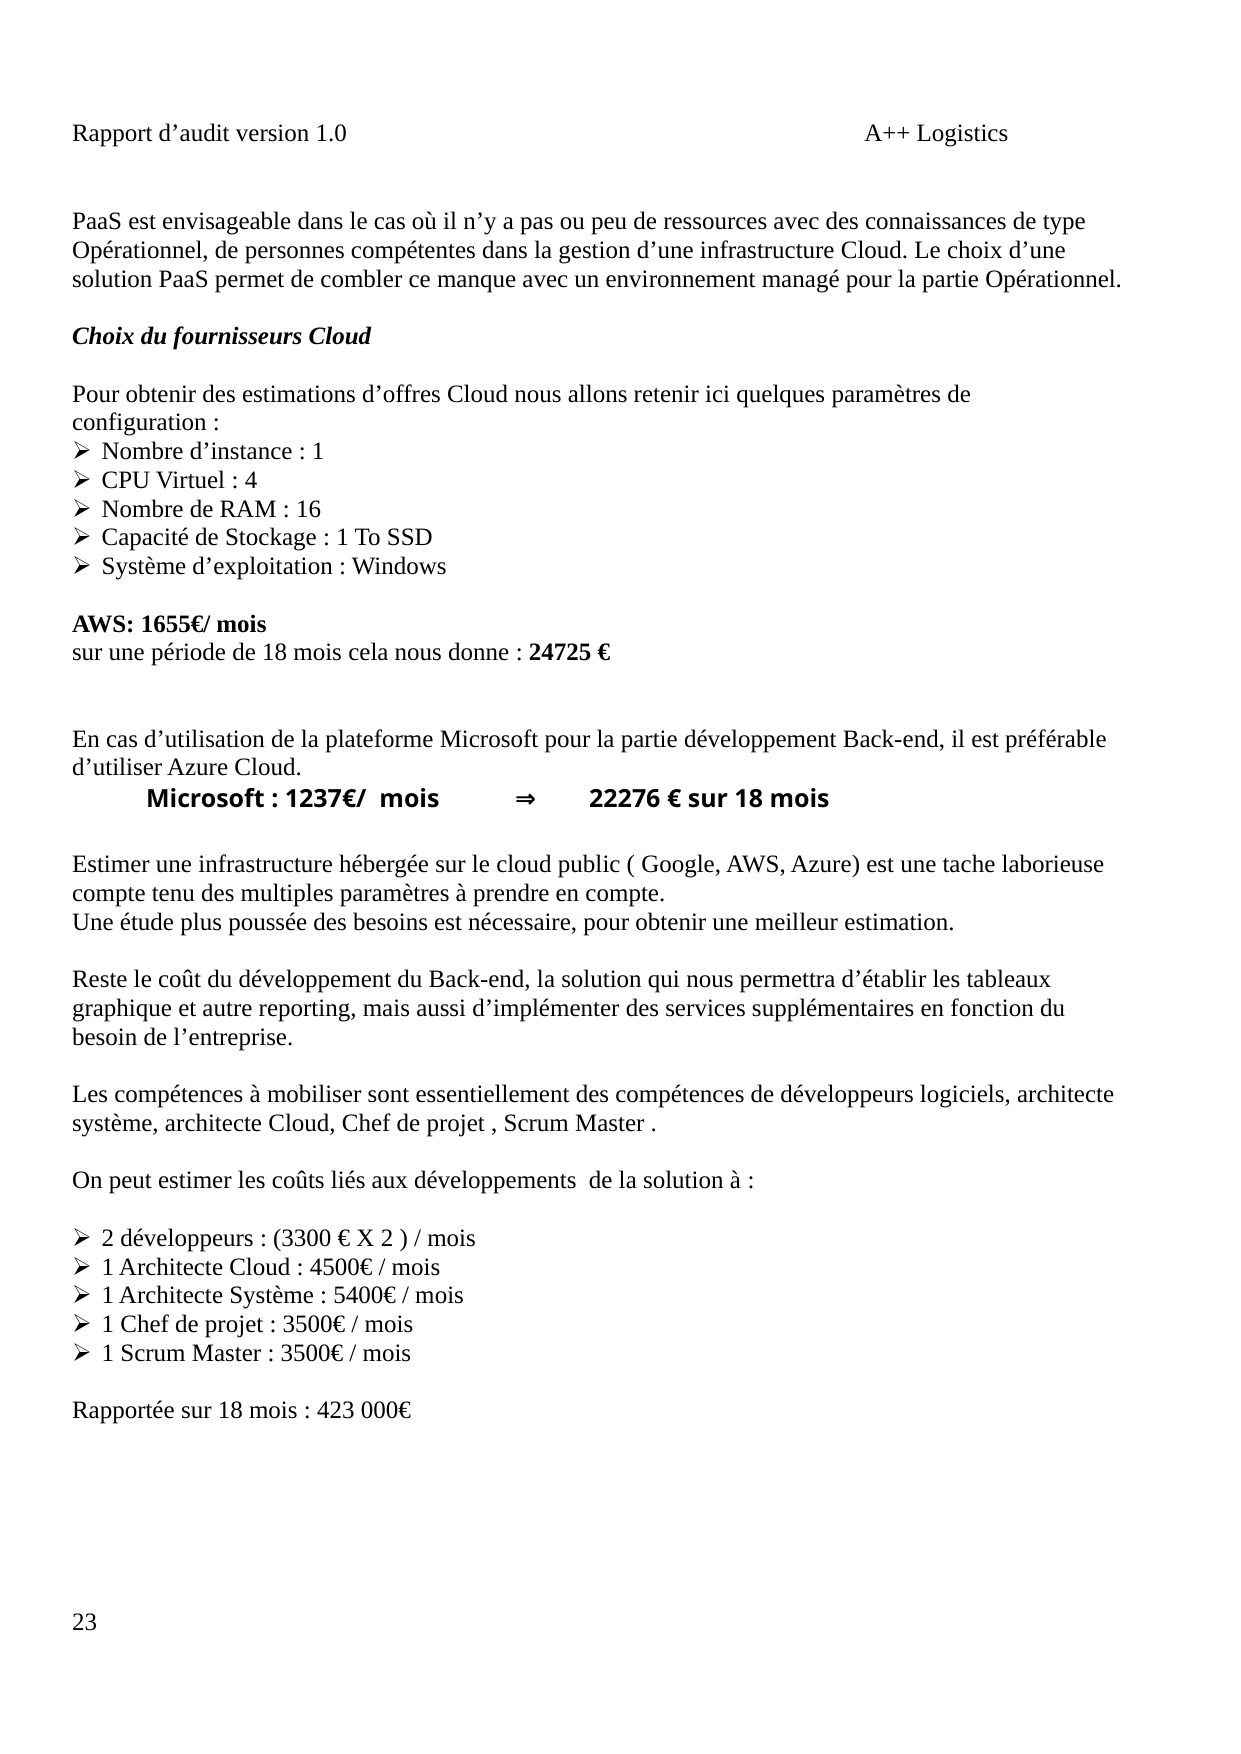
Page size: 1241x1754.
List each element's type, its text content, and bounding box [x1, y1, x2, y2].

list CPU Virtuel : 4 [72, 465, 1123, 494]
list 1 Scrum Master : 3500€ / mois [72, 1338, 1123, 1367]
list On peut estimer les coûts liés aux développements de la solution à : [72, 1166, 1123, 1194]
list Pour obtenir des estimations d’offres Cloud nous allons retenir ici quelques paramètres de configuration : [72, 379, 1123, 436]
list Capacité de Stockage : 1 To SSD [72, 522, 1123, 551]
list 2 développeurs : (3300 € X 2 ) / mois [72, 1223, 1123, 1252]
list Une étude plus poussée des besoins est nécessaire, pour obtenir une meilleur estimation. [72, 907, 1123, 936]
list 1 Architecte Système : 5400€ / mois [72, 1281, 1123, 1309]
list Choix du fournisseurs Cloud [72, 321, 1123, 350]
list Nombre d’instance : 1 [72, 436, 1123, 465]
list Nombre de RAM : 16 [72, 494, 1123, 522]
list PaaS est envisageable dans le cas où il n’y a pas ou peu de ressources avec des connaissances de type Opérationnel, de personnes compétentes dans la gestion d’une infrastructure Cloud. Le choix d’une solution PaaS permet de combler ce manque avec un environnement managé pour la partie Opérationnel. [72, 206, 1123, 292]
list 1 Chef de projet : 3500€ / mois [72, 1309, 1123, 1338]
list Rapportée sur 18 mois : 423 000€ [72, 1396, 1123, 1424]
list Microsoft : 1237€/ mois ⇒ 22276 € sur 18 mois [72, 781, 1123, 815]
list Les compétences à mobiliser sont essentiellement des compétences de développeurs logiciels, architecte système, architecte Cloud, Chef de projet , Scrum Master . [72, 1079, 1123, 1137]
list sur une période de 18 mois cela nous donne : 24725 € [72, 637, 1123, 666]
list 1 Architecte Cloud : 4500€ / mois [72, 1252, 1123, 1281]
list Reste le coût du développement du Back-end, la solution qui nous permettra d’établir les tableaux graphique et autre reporting, mais aussi d’implémenter des services supplémentaires en fonction du besoin de l’entreprise. [72, 964, 1123, 1051]
list Estimer une infrastructure hébergée sur le cloud public ( Google, AWS, Azure) est une tache laborieuse compte tenu des multiples paramètres à prendre en compte. [72, 849, 1123, 907]
list En cas d’utilisation de la plateforme Microsoft pour la partie développement Back-end, il est préférable d’utiliser Azure Cloud. [72, 724, 1123, 781]
list Système d’exploitation : Windows [72, 551, 1123, 580]
list AWS: 1655€/ mois [72, 609, 1123, 637]
